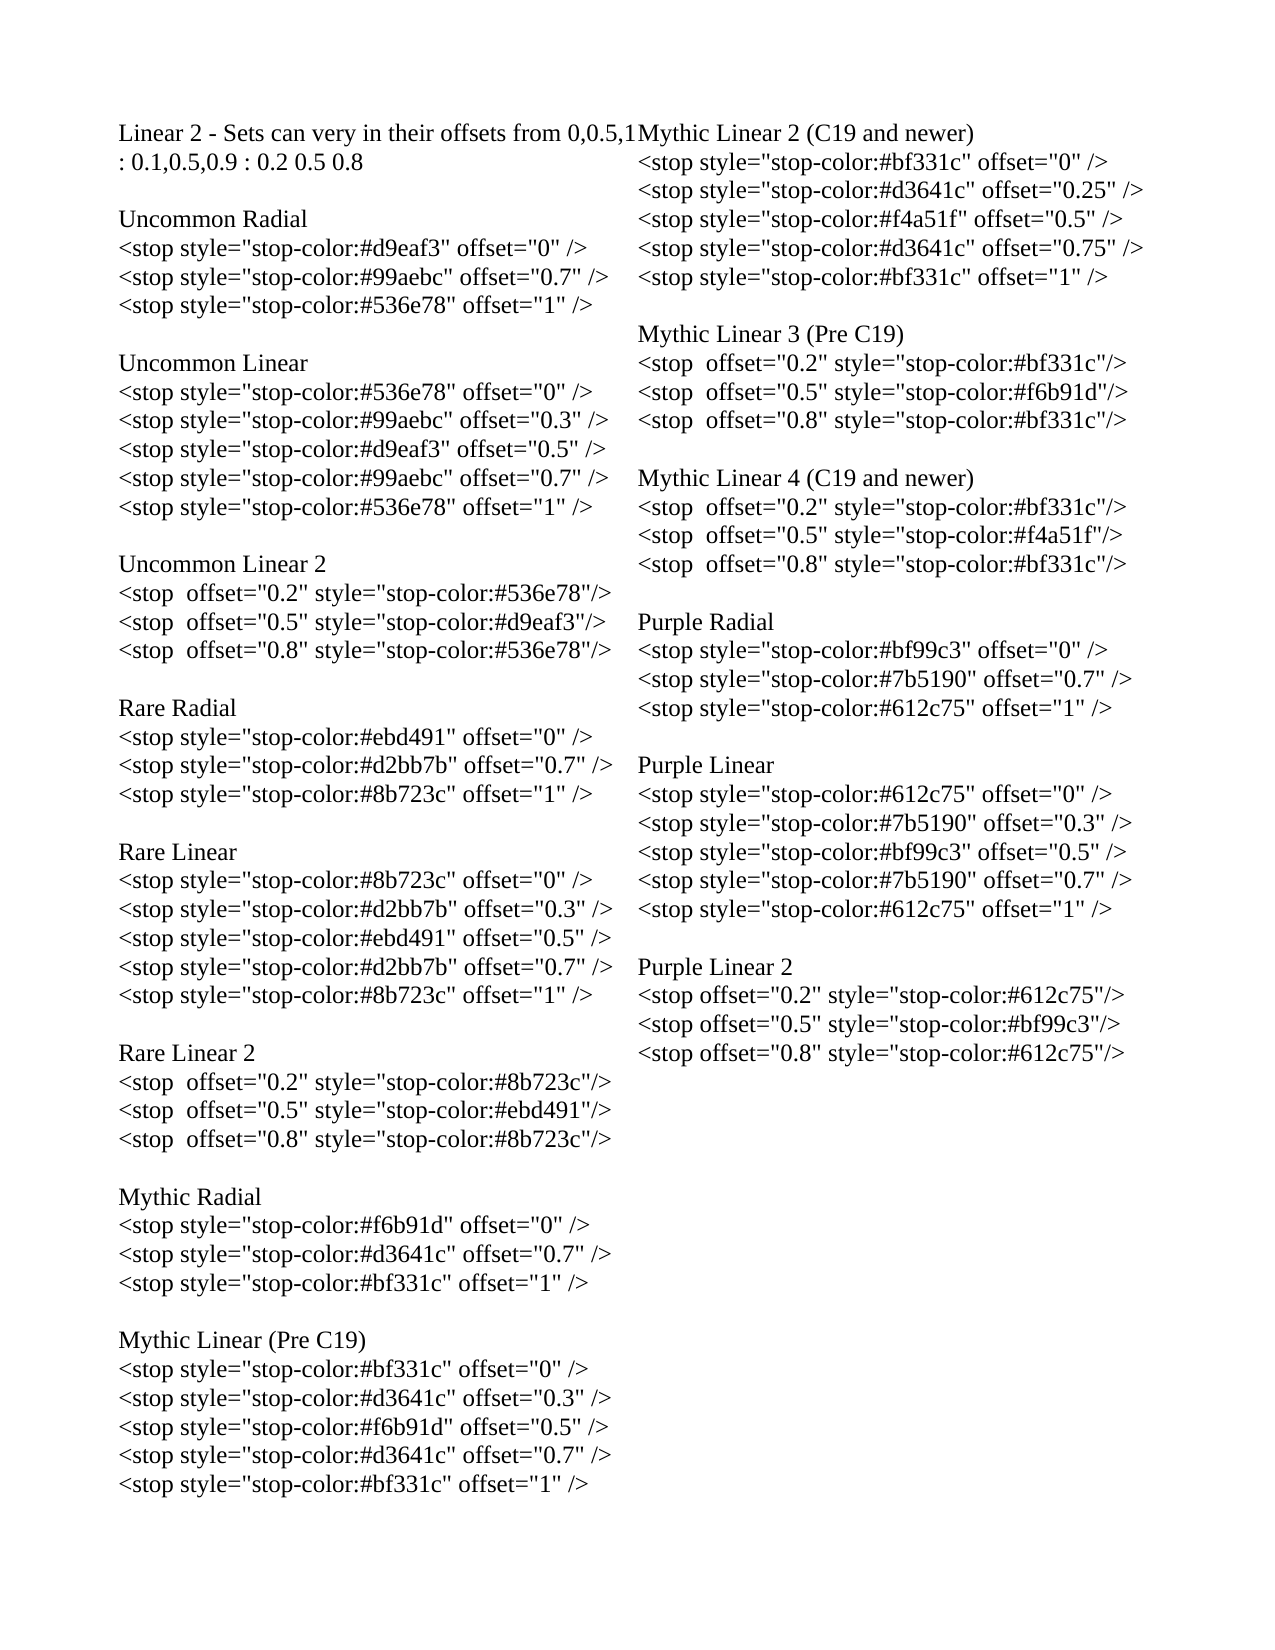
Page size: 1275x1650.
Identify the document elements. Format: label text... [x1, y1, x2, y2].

text Purple Radial [637, 607, 1157, 636]
text <stop style="stop-color:#612c75" offset="1" /> [637, 894, 1157, 923]
text <stop style="stop-color:#d2bb7b" offset="0.3" /> [118, 894, 637, 923]
text Mythic Linear 4 (C19 and newer) [637, 463, 1157, 492]
text <stop style="stop-color:#bf99c3" offset="0" /> [637, 636, 1157, 664]
text Purple Linear 2 [637, 952, 1157, 981]
text <stop offset="0.2" style="stop-color:#8b723c"/> [118, 1067, 637, 1096]
text <stop style="stop-color:#612c75" offset="1" /> [637, 693, 1157, 722]
text <stop style="stop-color:#536e78" offset="1" /> [118, 291, 637, 319]
text <stop offset="0.5" style="stop-color:#ebd491"/> [118, 1096, 637, 1124]
text <stop style="stop-color:#8b723c" offset="0" /> [118, 866, 637, 894]
text Uncommon Linear [118, 348, 637, 377]
text <stop offset="0.8" style="stop-color:#8b723c"/> [118, 1124, 637, 1153]
text <stop style="stop-color:#d9eaf3" offset="0.5" /> [118, 434, 637, 463]
text <stop style="stop-color:#7b5190" offset="0.3" /> [637, 808, 1157, 837]
text <stop style="stop-color:#99aebc" offset="0.3" /> [118, 406, 637, 434]
text <stop offset="0.5" style="stop-color:#f6b91d"/> [637, 377, 1157, 406]
text <stop style="stop-color:#d3641c" offset="0.75" /> [637, 233, 1157, 262]
text Mythic Linear 3 (Pre C19) [637, 319, 1157, 348]
text <stop style="stop-color:#ebd491" offset="0.5" /> [118, 923, 637, 952]
text Rare Linear [118, 837, 637, 866]
text <stop style="stop-color:#99aebc" offset="0.7" /> [118, 262, 637, 291]
text <stop style="stop-color:#ebd491" offset="0" /> [118, 722, 637, 751]
text <stop style="stop-color:#d3641c" offset="0.7" /> [118, 1239, 637, 1268]
text Uncommon Linear 2 [118, 549, 637, 578]
text <stop offset="0.8" style="stop-color:#536e78"/> [118, 636, 637, 664]
text <stop style="stop-color:#bf331c" offset="1" /> [637, 262, 1157, 291]
text <stop style="stop-color:#536e78" offset="1" /> [118, 492, 637, 521]
text Linear 2 - Sets can very in their offsets from 0,0.5,1 : 0.1,0.5,0.9 : 0.2 0.5 0.8 [118, 118, 637, 176]
text <stop offset="0.5" style="stop-color:#f4a51f"/> [637, 521, 1157, 549]
text <stop style="stop-color:#d9eaf3" offset="0" /> [118, 233, 637, 262]
text <stop style="stop-color:#d2bb7b" offset="0.7" /> [118, 952, 637, 981]
text <stop style="stop-color:#d3641c" offset="0.3" /> [118, 1383, 637, 1412]
text Mythic Linear 2 (C19 and newer) [637, 118, 1157, 147]
text <stop style="stop-color:#536e78" offset="0" /> [118, 377, 637, 406]
text <stop style="stop-color:#bf331c" offset="0" /> [118, 1354, 637, 1383]
text <stop style="stop-color:#8b723c" offset="1" /> [118, 779, 637, 808]
text <stop offset="0.5" style="stop-color:#bf99c3"/> [637, 1009, 1157, 1038]
text <stop style="stop-color:#7b5190" offset="0.7" /> [637, 866, 1157, 894]
text Mythic Radial [118, 1182, 637, 1211]
text <stop offset="0.5" style="stop-color:#d9eaf3"/> [118, 607, 637, 636]
text <stop style="stop-color:#d2bb7b" offset="0.7" /> [118, 751, 637, 779]
text Rare Radial [118, 693, 637, 722]
text <stop offset="0.2" style="stop-color:#536e78"/> [118, 578, 637, 607]
text <stop style="stop-color:#bf331c" offset="0" /> [637, 147, 1157, 176]
text Rare Linear 2 [118, 1038, 637, 1067]
text <stop style="stop-color:#612c75" offset="0" /> [637, 779, 1157, 808]
text <stop style="stop-color:#bf331c" offset="1" /> [118, 1469, 637, 1498]
text <stop offset="0.8" style="stop-color:#bf331c"/> [637, 406, 1157, 434]
text <stop style="stop-color:#d3641c" offset="0.25" /> [637, 176, 1157, 204]
text <stop style="stop-color:#8b723c" offset="1" /> [118, 981, 637, 1009]
text <stop offset="0.8" style="stop-color:#612c75"/> [637, 1038, 1157, 1067]
text <stop style="stop-color:#bf99c3" offset="0.5" /> [637, 837, 1157, 866]
text <stop style="stop-color:#d3641c" offset="0.7" /> [118, 1441, 637, 1469]
text Uncommon Radial [118, 204, 637, 233]
text <stop style="stop-color:#f4a51f" offset="0.5" /> [637, 204, 1157, 233]
text <stop style="stop-color:#f6b91d" offset="0.5" /> [118, 1412, 637, 1441]
text <stop offset="0.2" style="stop-color:#bf331c"/> [637, 492, 1157, 521]
text <stop offset="0.2" style="stop-color:#bf331c"/> [637, 348, 1157, 377]
text <stop style="stop-color:#7b5190" offset="0.7" /> [637, 664, 1157, 693]
text <stop style="stop-color:#bf331c" offset="1" /> [118, 1268, 637, 1297]
text Purple Linear [637, 751, 1157, 779]
text <stop style="stop-color:#f6b91d" offset="0" /> [118, 1211, 637, 1239]
text <stop style="stop-color:#99aebc" offset="0.7" /> [118, 463, 637, 492]
text <stop offset="0.2" style="stop-color:#612c75"/> [637, 981, 1157, 1009]
text <stop offset="0.8" style="stop-color:#bf331c"/> [637, 549, 1157, 578]
text Mythic Linear (Pre C19) [118, 1326, 637, 1354]
